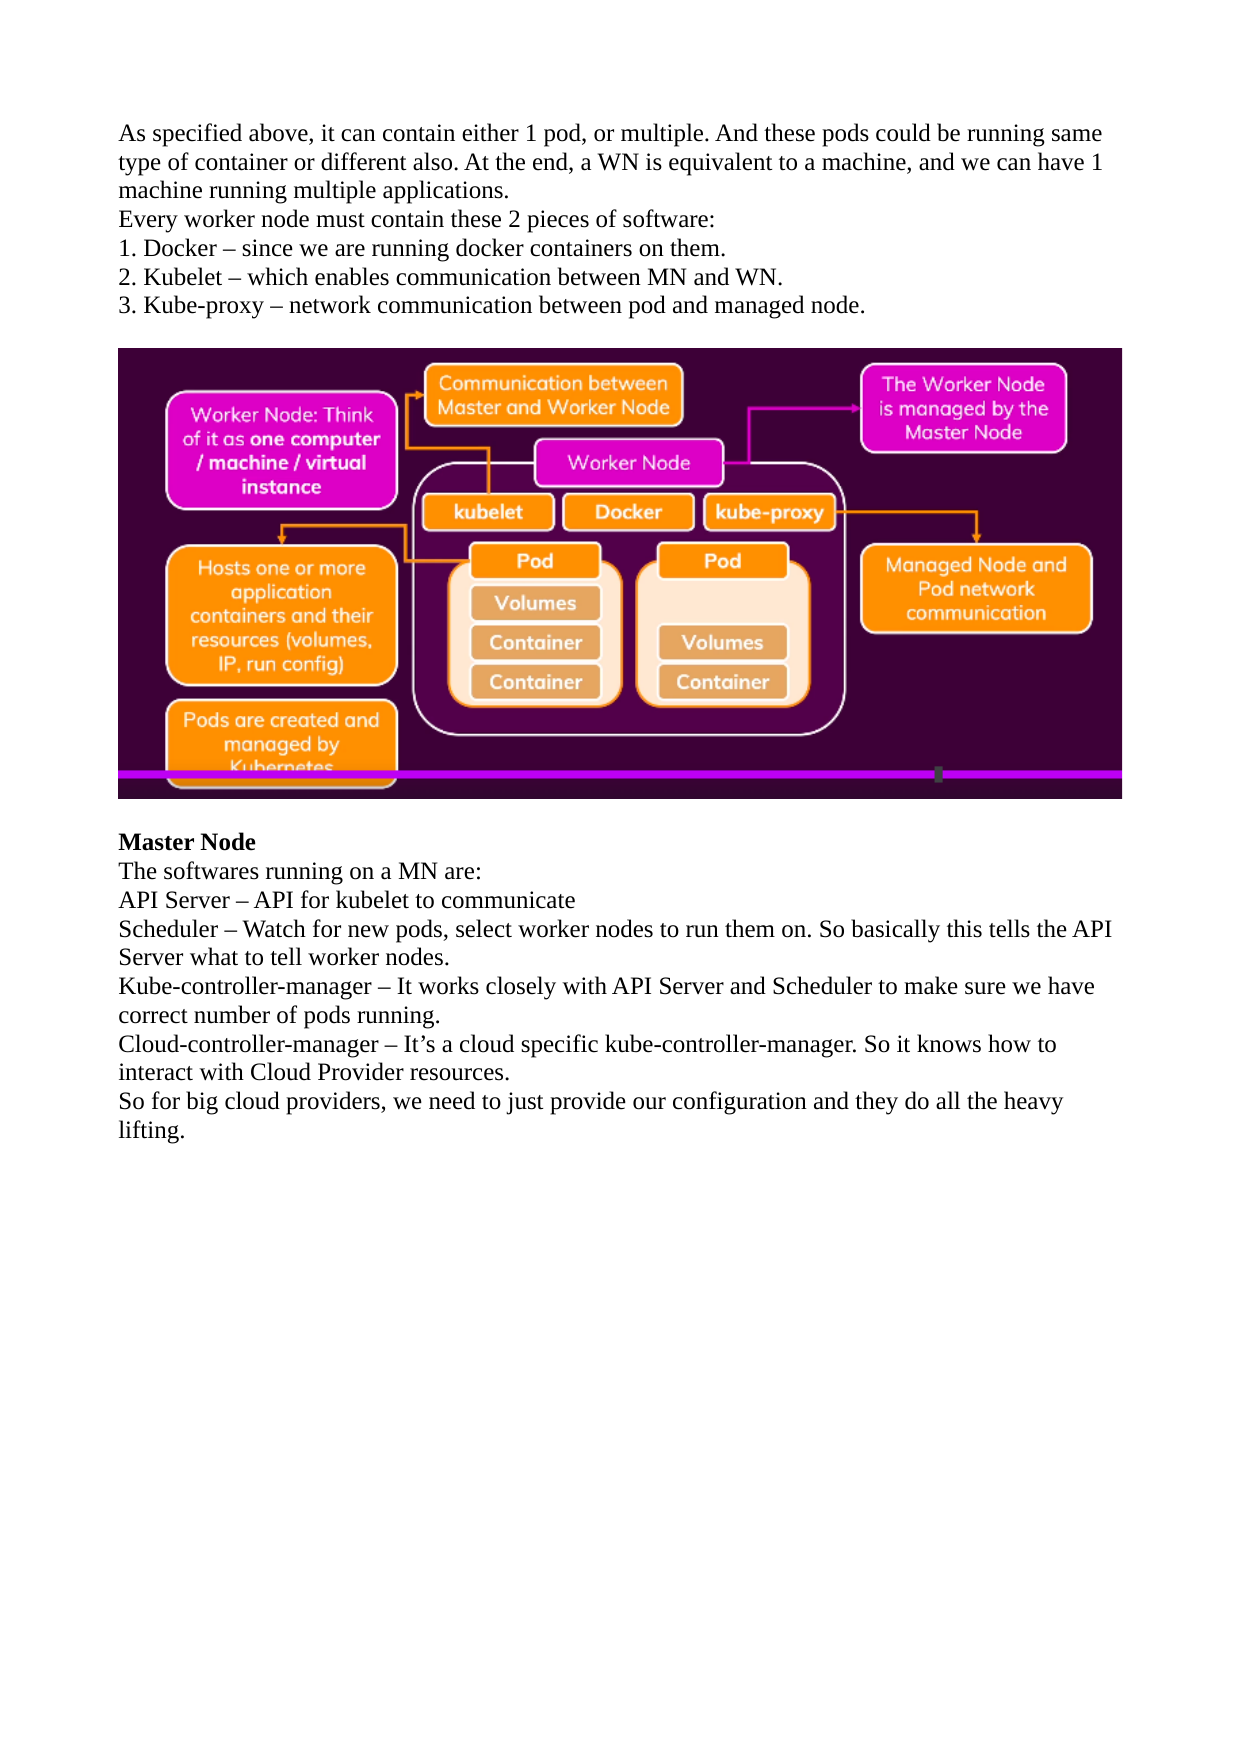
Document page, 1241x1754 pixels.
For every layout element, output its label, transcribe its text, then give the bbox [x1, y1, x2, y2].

picture [118, 348, 1123, 799]
text Scheduler – Watch for new pods, select worker nodes to run them on. So basically this tells the API Server what to tell worker nodes. [118, 914, 1122, 971]
text Master Node [118, 799, 1122, 856]
text Cloud-controller-manager – It’s a cloud specific kube-controller-manager. So it knows how to interact with Cloud Provider resources. [118, 1029, 1122, 1086]
text As specified above, it can contain either 1 pod, or multiple. And these pods could be running same type of container or different also. At the end, a WN is equivalent to a machine, and we can have 1 machine running multiple applications. [118, 118, 1122, 204]
text The softwares running on a MN are: [118, 856, 1122, 885]
text API Server – API for kubelet to communicate [118, 885, 1122, 914]
text Kube-controller-manager – It works closely with API Server and Scheduler to make sure we have correct number of pods running. [118, 971, 1122, 1029]
text Every worker node must contain these 2 pieces of software: [118, 204, 1122, 233]
text 1. Docker – since we are running docker containers on them. [118, 233, 1122, 262]
text 2. Kubelet – which enables communication between MN and WN. [118, 262, 1122, 291]
text So for big cloud providers, we need to just provide our configuration and they do all the heavy lifting. [118, 1086, 1122, 1144]
text 3. Kube-proxy – network communication between pod and managed node. [118, 291, 1122, 319]
